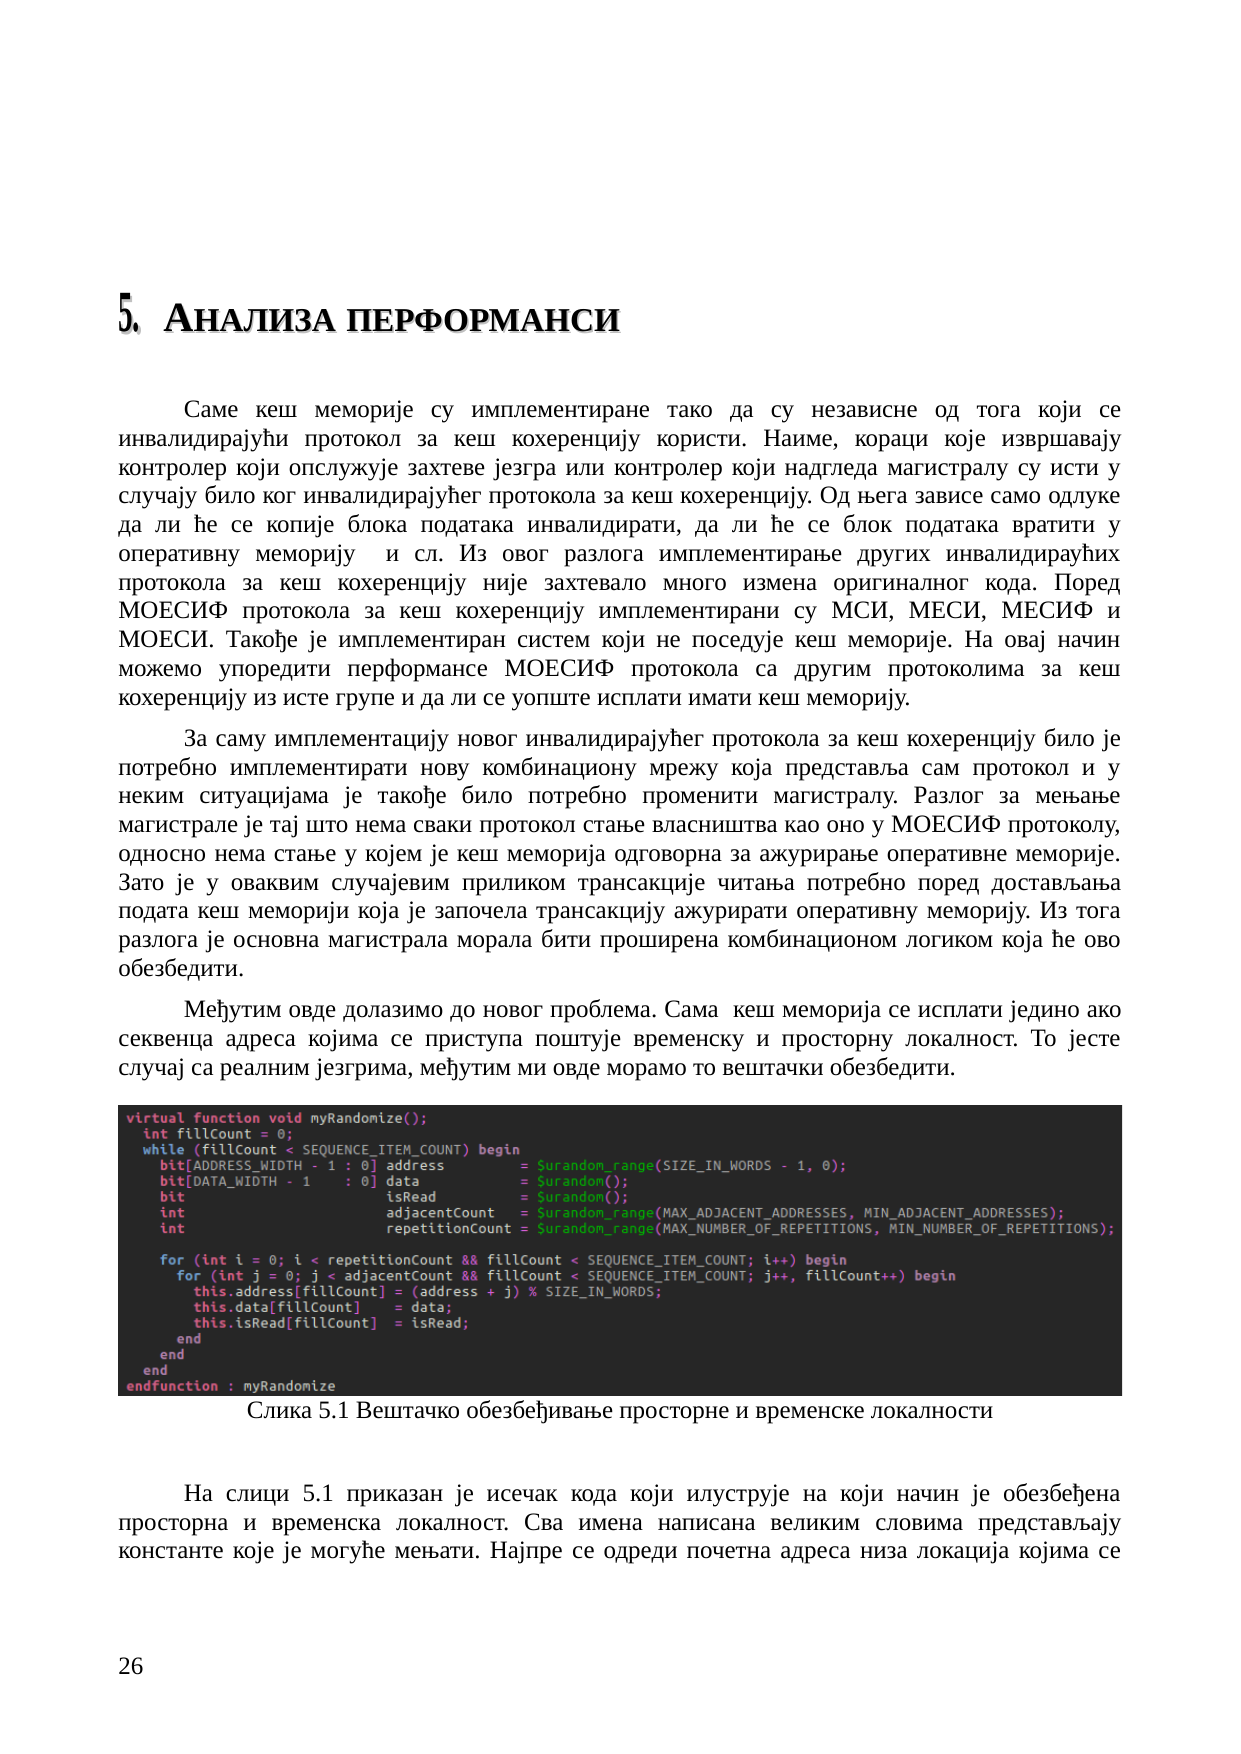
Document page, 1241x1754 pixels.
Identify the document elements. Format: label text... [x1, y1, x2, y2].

text Међутим овде долазимо до новог проблема. Сама кеш меморија се исплати једино ако секвенца адреса којима се приступа поштује временску и просторну локалност. То јесте случај са реалним језгрима, међутим ми овде морамо то вештачки обезбедити. [118, 994, 1122, 1081]
text За саму имплементацију новог инвалидирајућег протокола за кеш кохеренцију било је потребно имплементирати нову комбинациону мрежу која представља сам протокол и у неким ситуацијама је такође било потребно променити магистралу. Разлог за мењање магистрале је тај што нема сваки протокол стање власништва као оно у МОЕСИФ протоколу, односно нема стање у којем је кеш меморија одговорна за ажурирање оперативне меморије. Зато је у оваквим случајевим приликом трансакције читања потребно поред достављања подата кеш меморији која је започела трансакцију ажурирати оперативну меморију. Из тога разлога је основна магистрала морала бити проширена комбинационом логиком која ће ово обезбедити. [118, 723, 1122, 982]
text Слика 5.1 Вештачко обезбеђивање просторне и временске локалности [117, 1106, 1123, 1424]
subtitle Анализа перформанси [118, 277, 1122, 344]
text Саме кеш меморије су имплементиране тако да су независне од тога који се инвалидирајући протокол за кеш кохеренцију користи. Наиме, кораци које извршавају контролер који опслужује захтеве језгра или контролер који надгледа магистралу су исти у случају било ког инвалидирајућег протокола за кеш кохеренцију. Од њега зависе само одлуке да ли ће се копије блока података инвалидирати, да ли ће се блок података вратити у оперативну меморију и сл. Из овог разлога имплементирање других инвалидираућих протокола за кеш кохеренцију није захтевало много измена оригиналног кода. Поред МОЕСИФ протокола за кеш кохеренцију имплементирани су МСИ, МЕСИ, МЕСИФ и МОЕСИ. Такође је имплементиран систем који не поседује кеш меморије. На овај начин можемо упоредити перформансе МОЕСИФ протокола са другим протоколима за кеш кохеренцију из исте групе и да ли се уопште исплати имати кеш меморију. [118, 394, 1122, 711]
picture [118, 1105, 1123, 1396]
text На слици 5.1 приказан је исечак кода који илуструје на који начин је обезбеђена просторна и временска локалност. Сва имена написана великим словима представљају константе које је могуће мењати. Најпре се одреди почетна адреса низа локација којима се [118, 1478, 1122, 1564]
